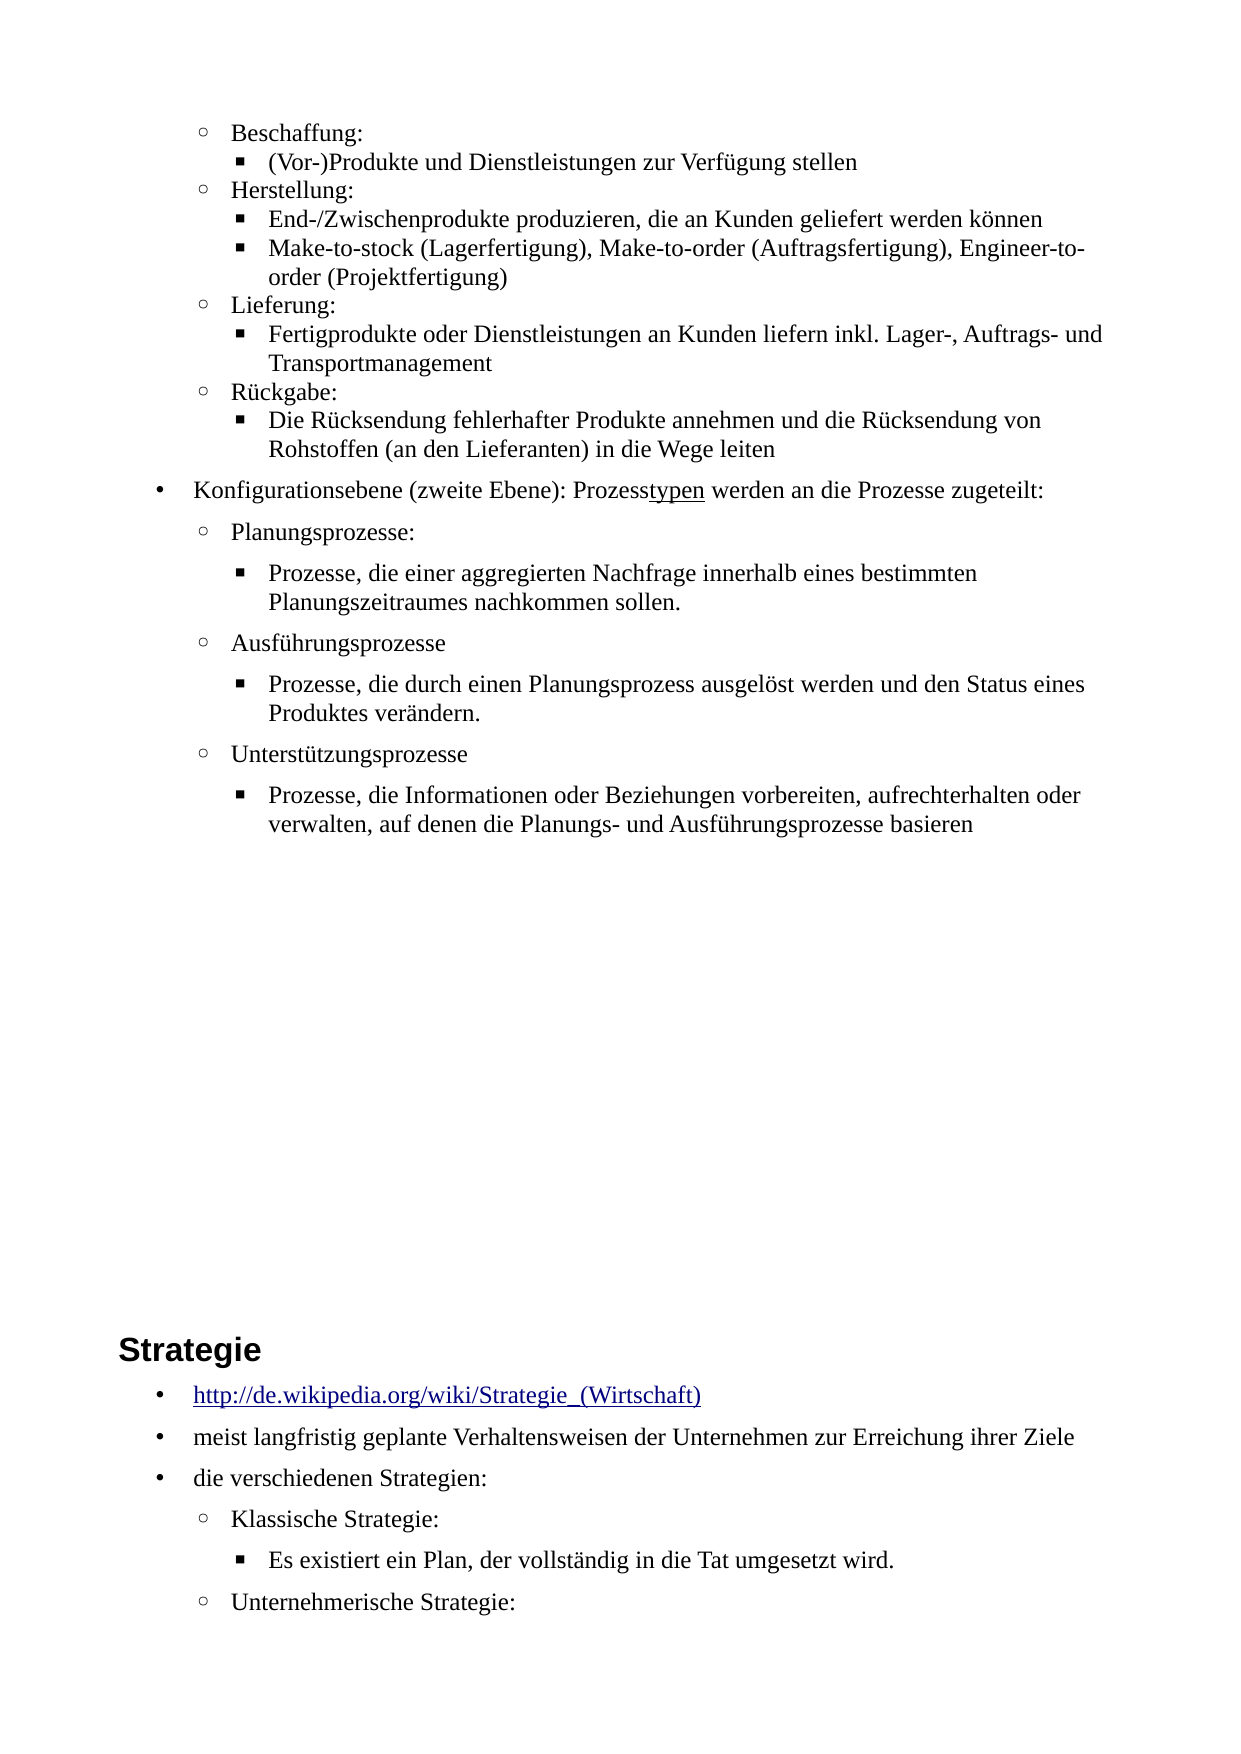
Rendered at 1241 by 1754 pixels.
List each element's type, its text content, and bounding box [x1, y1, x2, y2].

list Es existiert ein Plan, der vollständig in die Tat umgesetzt wird. [231, 1546, 1122, 1574]
list Herstellung: [193, 176, 1122, 204]
list End-/Zwischenprodukte produzieren, die an Kunden geliefert werden können [231, 204, 1122, 233]
list Klassische Strategie: [193, 1504, 1122, 1533]
list Beschaffung: [193, 118, 1122, 147]
list Prozesse, die Informationen oder Beziehungen vorbereiten, aufrechterhalten oder verwalten, auf denen die Planungs- und Ausführungsprozesse basieren [231, 781, 1122, 838]
list Rückgabe: [193, 377, 1122, 406]
list Fertigprodukte oder Dienstleistungen an Kunden liefern inkl. Lager-, Auftrags- und Transportmanagement [231, 319, 1122, 377]
list Make-to-stock (Lagerfertigung), Make-to-order (Auftragsfertigung), Engineer-to-order (Projektfertigung) [231, 233, 1122, 291]
subtitle Strategie [118, 1329, 1122, 1368]
list Unternehmerische Strategie: [193, 1587, 1122, 1616]
list http://de.wikipedia.org/wiki/Strategie_(Wirtschaft) [156, 1381, 1122, 1409]
list Konfigurationsebene (zweite Ebene): Prozesstypen werden an die Prozesse zugeteilt: [156, 476, 1122, 504]
list Die Rücksendung fehlerhafter Produkte annehmen und die Rücksendung von Rohstoffen (an den Lieferanten) in die Wege leiten [231, 406, 1122, 463]
list Prozesse, die durch einen Planungsprozess ausgelöst werden und den Status eines Produktes verändern. [231, 669, 1122, 727]
list die verschiedenen Strategien: [156, 1463, 1122, 1492]
list Ausführungsprozesse [193, 628, 1122, 657]
list Unterstützungsprozesse [193, 739, 1122, 768]
list Planungsprozesse: [193, 517, 1122, 546]
list (Vor-)Produkte und Dienstleistungen zur Verfügung stellen [231, 147, 1122, 176]
list meist langfristig geplante Verhaltensweisen der Unternehmen zur Erreichung ihrer Ziele [156, 1422, 1122, 1451]
list Lieferung: [193, 291, 1122, 319]
list Prozesse, die einer aggregierten Nachfrage innerhalb eines bestimmten Planungszeitraumes nachkommen sollen. [231, 558, 1122, 616]
